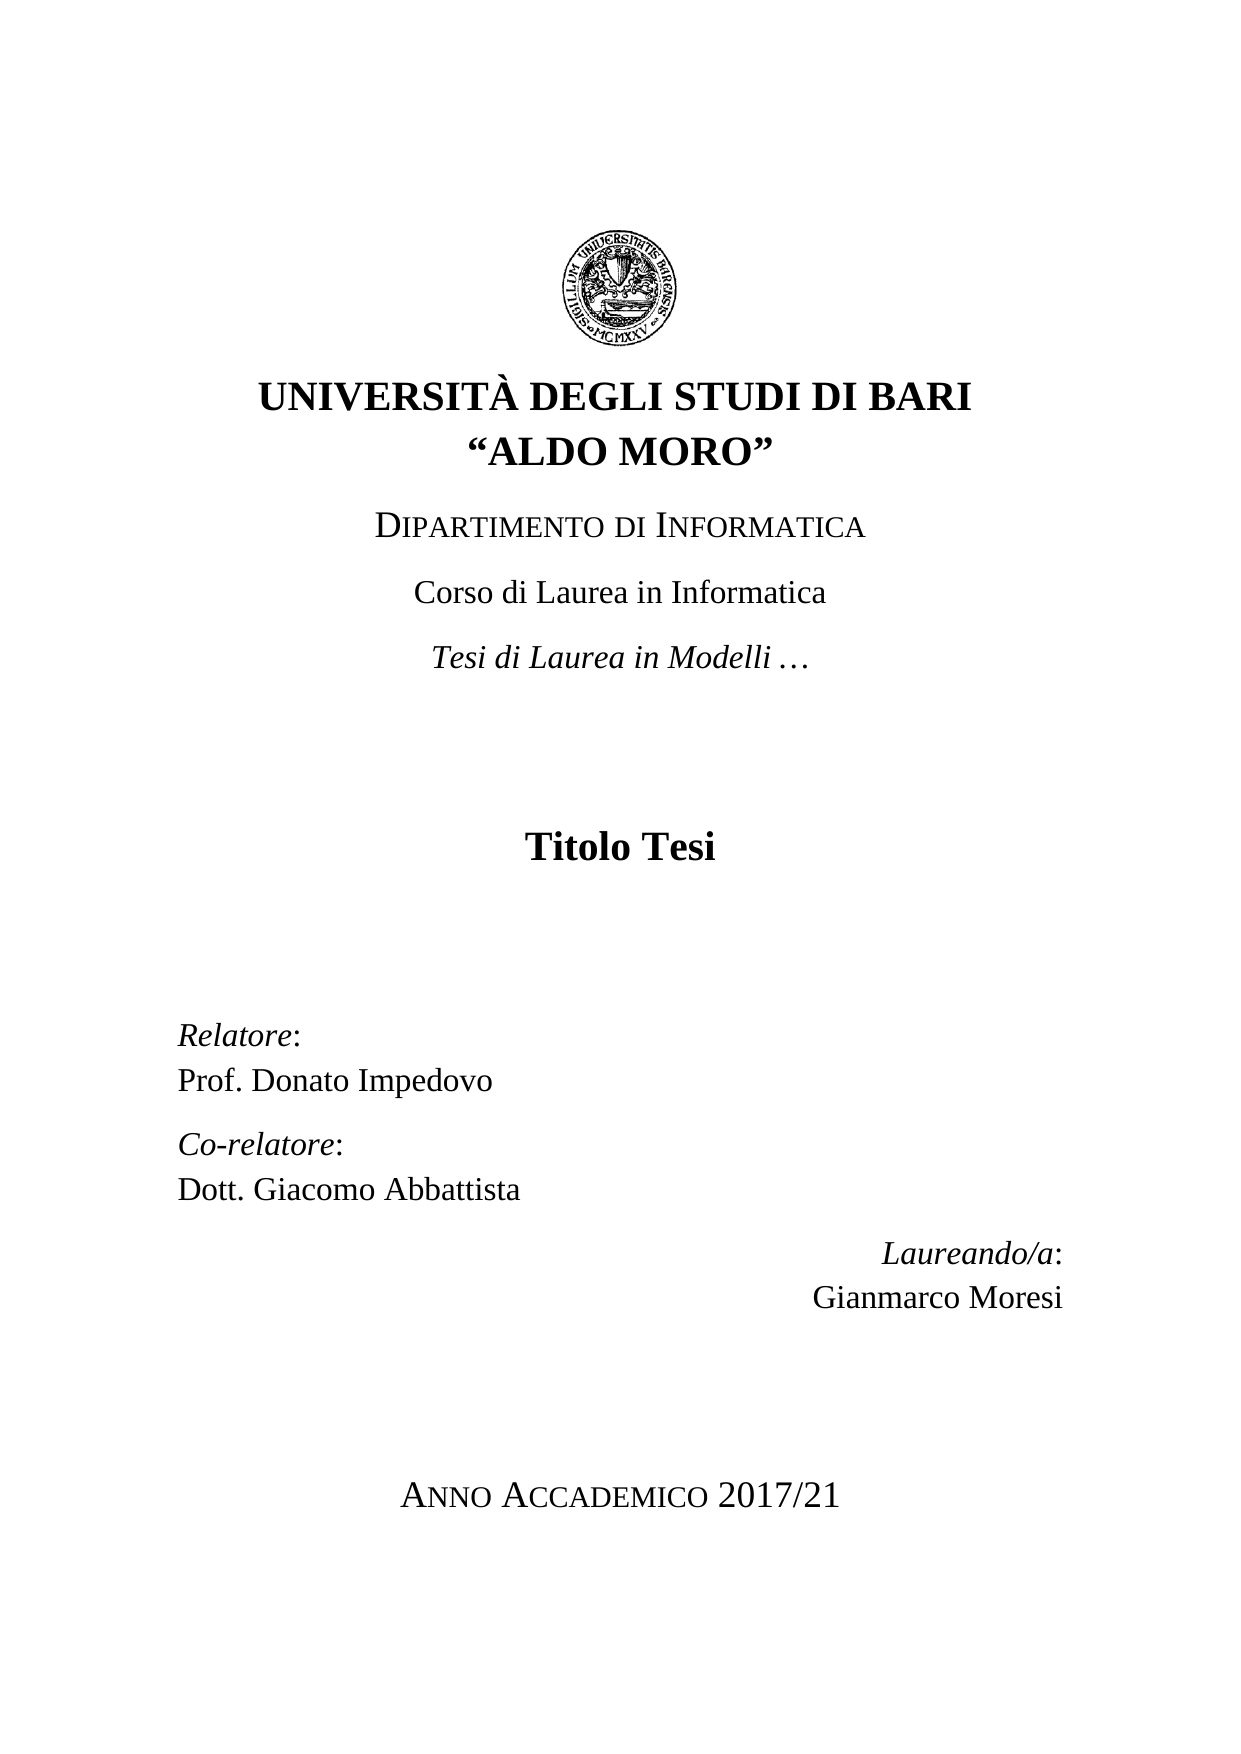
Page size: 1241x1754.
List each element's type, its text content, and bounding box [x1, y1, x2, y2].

text Anno Accademico 2017/21 [177, 1472, 1063, 1516]
text Co-relatore: Dott. Giacomo Abbattista [177, 1125, 1063, 1207]
text Relatore: Prof. Donato Impedovo [177, 1016, 1063, 1098]
picture [561, 228, 679, 347]
text Titolo Tesi [177, 821, 1063, 869]
text Dipartimento di Informatica [177, 502, 1063, 545]
text Laureando/a: Gianmarco Moresi [177, 1234, 1063, 1316]
text Tesi di Laurea in Modelli … [177, 637, 1063, 676]
text Corso di Laurea in Informatica [177, 572, 1063, 611]
text UNIVERSITÀ DEGLI STUDI DI BARI “ALDO MORO” [177, 371, 1063, 474]
